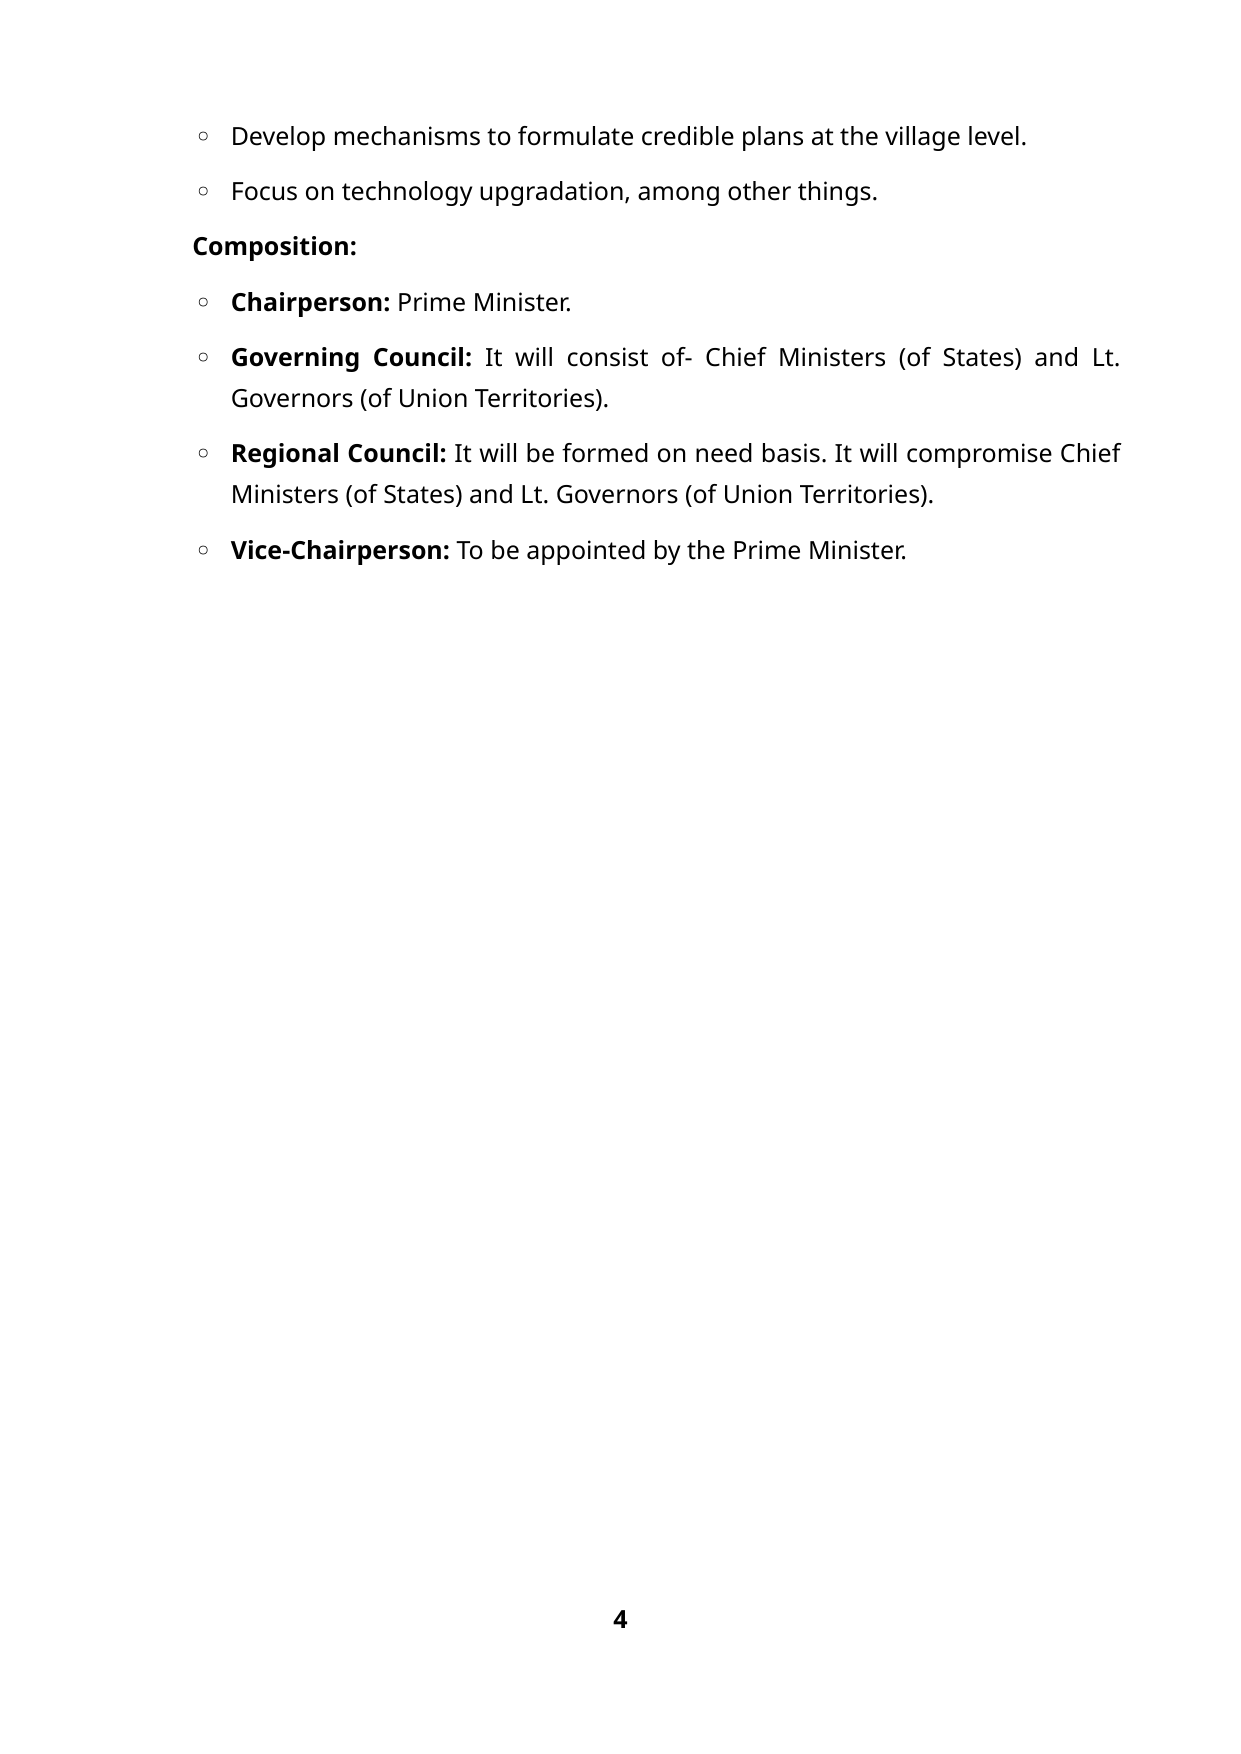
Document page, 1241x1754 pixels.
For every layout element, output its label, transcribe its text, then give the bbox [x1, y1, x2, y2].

list Develop mechanisms to formulate credible plans at the village level. [193, 118, 1122, 152]
list Focus on technology upgradation, among other things. [193, 173, 1122, 208]
list Regional Council: It will be formed on need basis. It will compromise Chief Ministers (of States) and Lt. Governors (of Union Territories). [193, 436, 1122, 511]
list Vice-Chairperson: To be appointed by the Prime Minister. [193, 532, 1122, 566]
list Chairperson: Prime Minister. [193, 284, 1122, 318]
list Governing Council: It will consist of- Chief Ministers (of States) and Lt. Governors (of Union Territories). [193, 340, 1122, 415]
text Composition: [192, 229, 1122, 263]
